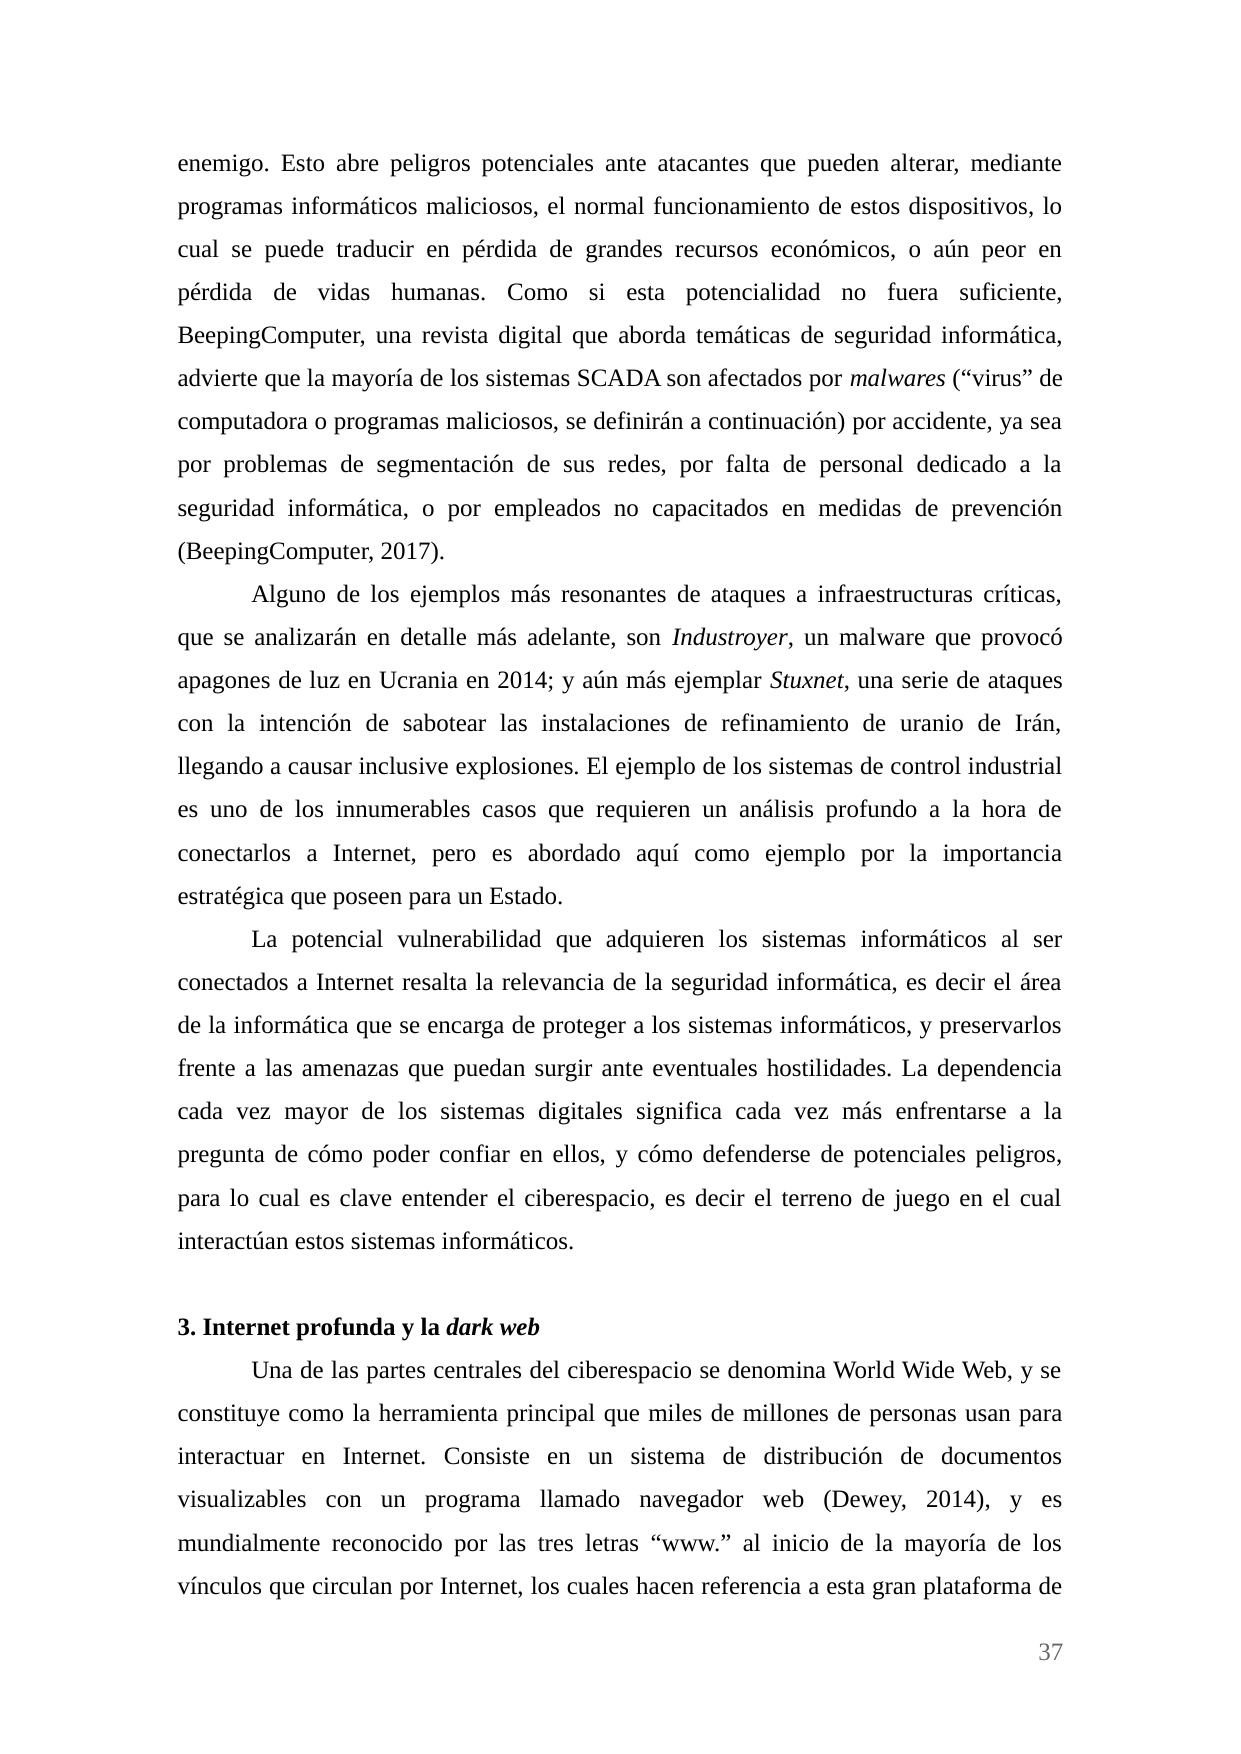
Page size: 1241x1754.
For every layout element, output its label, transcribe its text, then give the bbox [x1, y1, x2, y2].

text 3. Internet profunda y la dark web [177, 1312, 1063, 1341]
text Alguno de los ejemplos más resonantes de ataques a infraestructuras críticas, que se analizarán en detalle más adelante, son Industroyer, un malware que provocó apagones de luz en Ucrania en 2014; y aún más ejemplar Stuxnet, una serie de ataques con la intención de sabotear las instalaciones de refinamiento de uranio de Irán, llegando a causar inclusive explosiones. El ejemplo de los sistemas de control industrial es uno de los innumerables casos que requieren un análisis profundo a la hora de conectarlos a Internet, pero es abordado aquí como ejemplo por la importancia estratégica que poseen para un Estado. [177, 579, 1063, 909]
text enemigo. Esto abre peligros potenciales ante atacantes que pueden alterar, mediante programas informáticos maliciosos, el normal funcionamiento de estos dispositivos, lo cual se puede traducir en pérdida de grandes recursos económicos, o aún peor en pérdida de vidas humanas. Como si esta potencialidad no fuera suficiente, BeepingComputer, una revista digital que aborda temáticas de seguridad informática, advierte que la mayoría de los sistemas SCADA son afectados por malwares (“virus” de computadora o programas maliciosos, se definirán a continuación) por accidente, ya sea por problemas de segmentación de sus redes, por falta de personal dedicado a la seguridad informática, o por empleados no capacitados en medidas de prevención (BeepingComputer, 2017). [177, 148, 1063, 564]
text Una de las partes centrales del ciberespacio se denomina World Wide Web, y se constituye como la herramienta principal que miles de millones de personas usan para interactuar en Internet. Consiste en un sistema de distribución de documentos visualizables con un programa llamado navegador web (Dewey, 2014), y es mundialmente reconocido por las tres letras “www.” al inicio de la mayoría de los vínculos que circulan por Internet, los cuales hacen referencia a esta gran plataforma de [177, 1355, 1063, 1599]
text La potencial vulnerabilidad que adquieren los sistemas informáticos al ser conectados a Internet resalta la relevancia de la seguridad informática, es decir el área de la informática que se encarga de proteger a los sistemas informáticos, y preservarlos frente a las amenazas que puedan surgir ante eventuales hostilidades. La dependencia cada vez mayor de los sistemas digitales significa cada vez más enfrentarse a la pregunta de cómo poder confiar en ellos, y cómo defenderse de potenciales peligros, para lo cual es clave entender el ciberespacio, es decir el terreno de juego en el cual interactúan estos sistemas informáticos. [177, 924, 1063, 1254]
